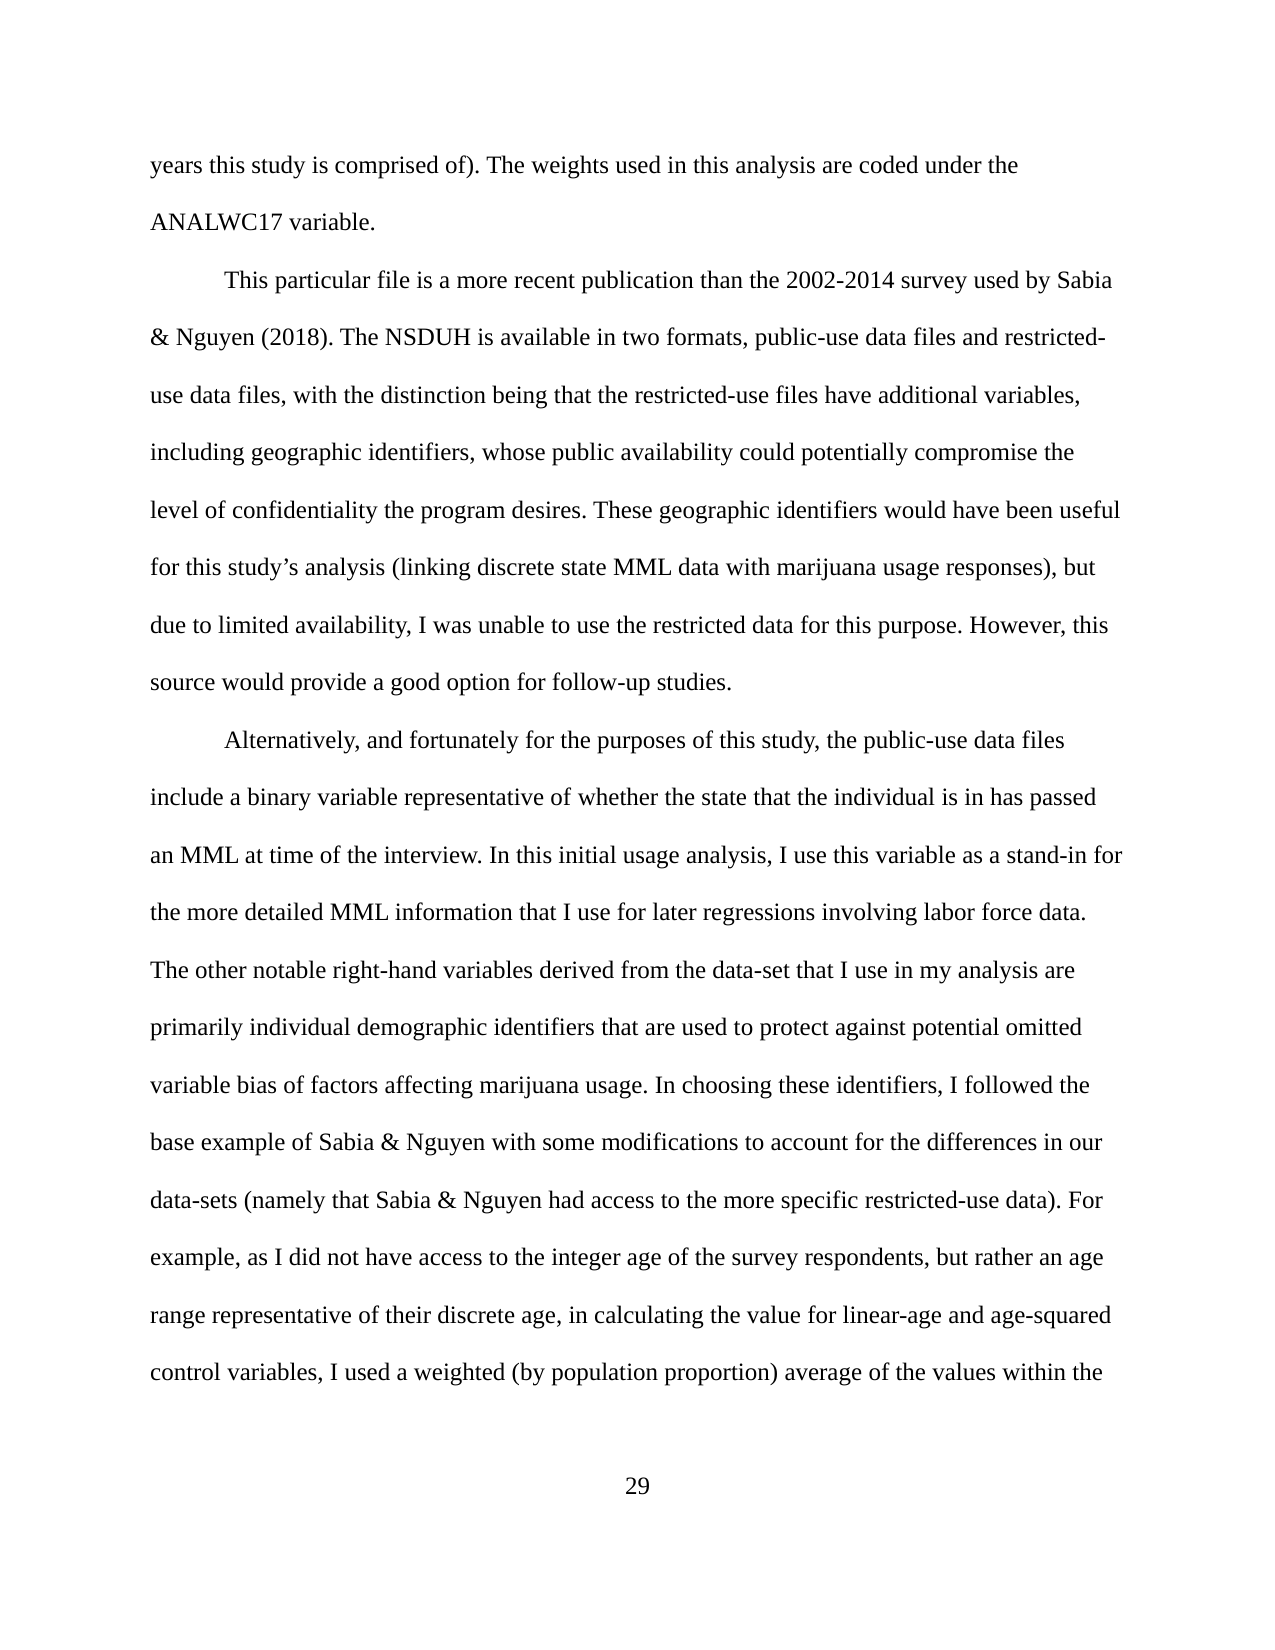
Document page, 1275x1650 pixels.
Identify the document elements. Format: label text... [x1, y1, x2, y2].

text This particular file is a more recent publication than the 2002-2014 survey used by Sabia & Nguyen (2018). The NSDUH is available in two formats, public-use data files and restricted-use data files, with the distinction being that the restricted-use files have additional variables, including geographic identifiers, whose public availability could potentially compromise the level of confidentiality the program desires. These geographic identifiers would have been useful for this study’s analysis (linking discrete state MML data with marijuana usage responses), but due to limited availability, I was unable to use the restricted data for this purpose. However, this source would provide a good option for follow-up studies. [150, 265, 1125, 696]
text Alternatively, and fortunately for the purposes of this study, the public-use data files include a binary variable representative of whether the state that the individual is in has passed an MML at time of the interview. In this initial usage analysis, I use this variable as a stand-in for the more detailed MML information that I use for later regressions involving labor force data. The other notable right-hand variables derived from the data-set that I use in my analysis are primarily individual demographic identifiers that are used to protect against potential omitted variable bias of factors affecting marijuana usage. In choosing these identifiers, I followed the base example of Sabia & Nguyen with some modifications to account for the differences in our data-sets (namely that Sabia & Nguyen had access to the more specific restricted-use data). For example, as I did not have access to the integer age of the survey respondents, but rather an age range representative of their discrete age, in calculating the value for linear-age and age-squared control variables, I used a weighted (by population proportion) average of the values within the [150, 725, 1125, 1386]
text years this study is comprised of). The weights used in this analysis are coded under the ANALWC17 variable. [150, 150, 1125, 236]
